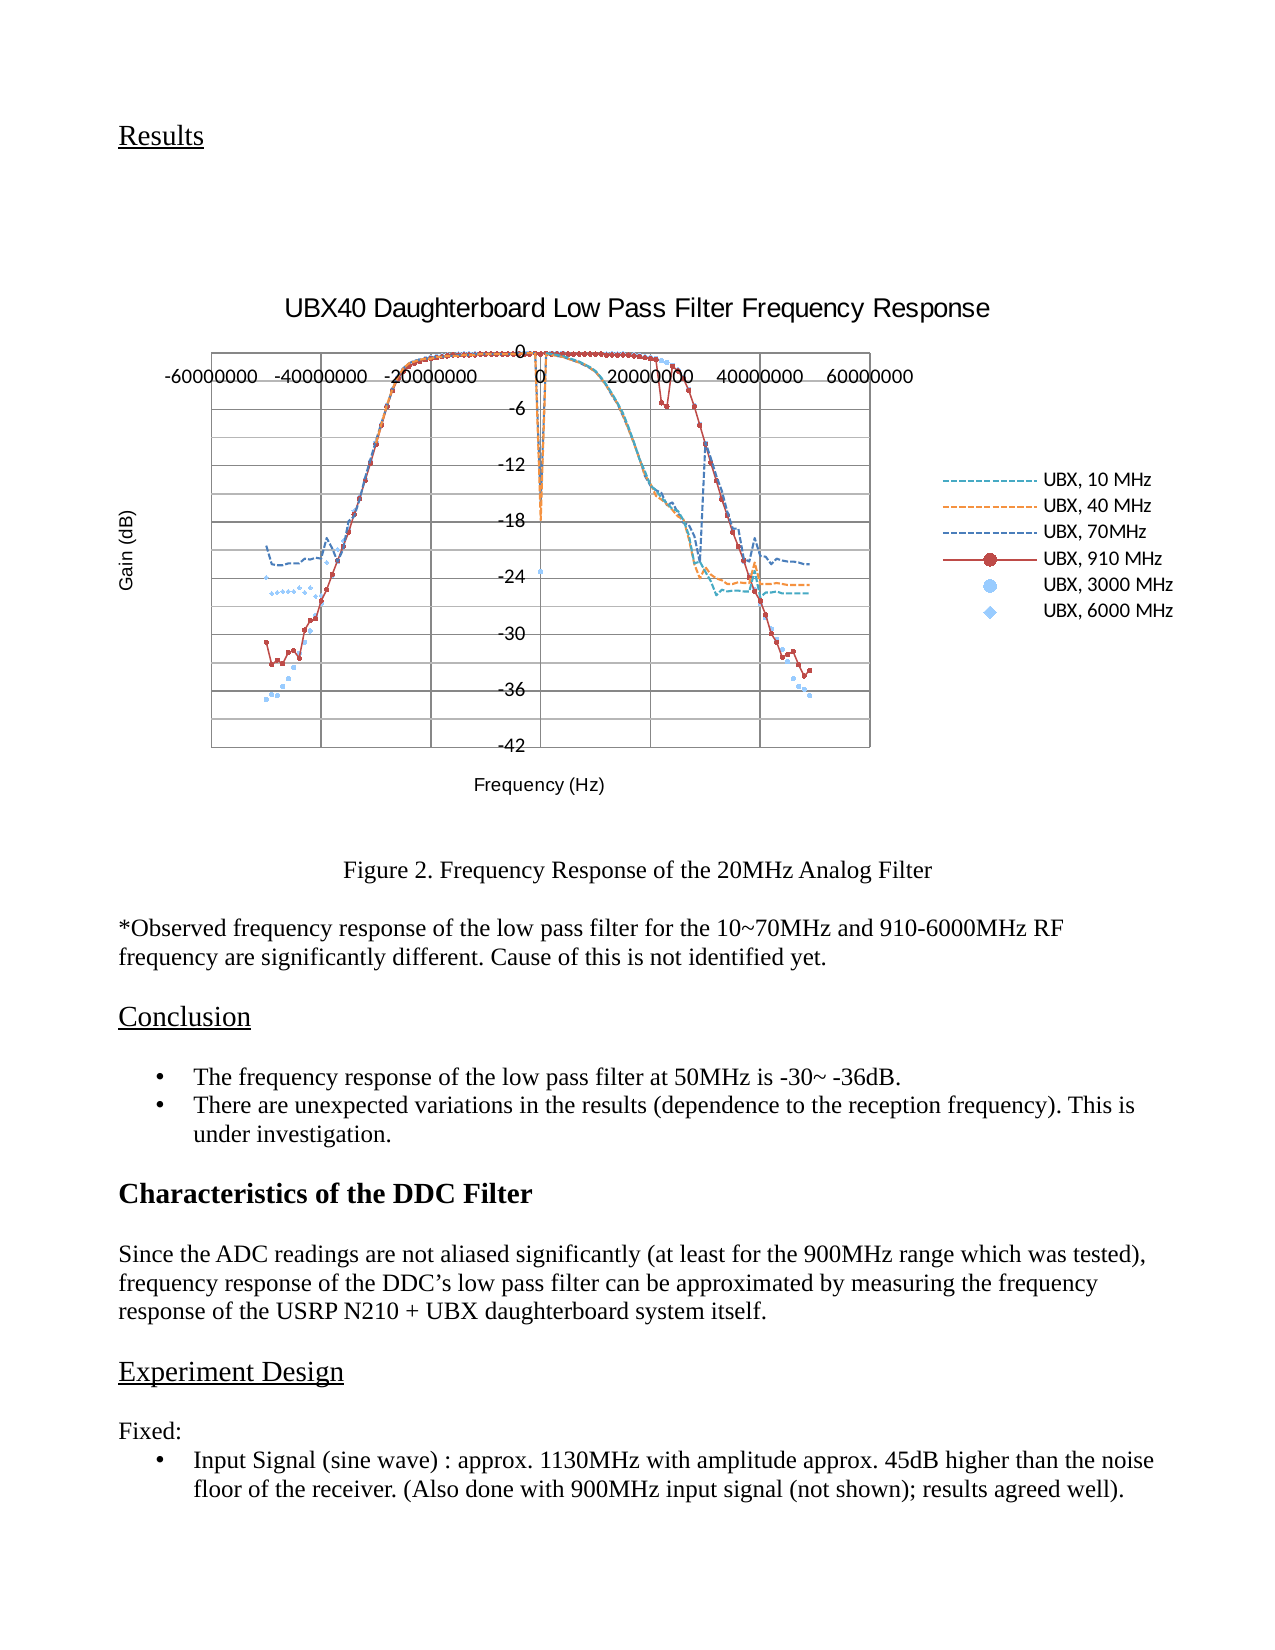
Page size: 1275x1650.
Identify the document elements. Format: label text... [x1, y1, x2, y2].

text Fixed: [118, 1416, 1157, 1445]
text Since the ADC readings are not aliased significantly (at least for the 900MHz range which was tested), frequency response of the DDC’s low pass filter can be approximated by measuring the frequency response of the USRP N210 + UBX daughterboard system itself. [118, 1239, 1157, 1325]
text Conclusion [118, 999, 1157, 1033]
text Characteristics of the DDC Filter [118, 1177, 1157, 1210]
list Input Signal (sine wave) : approx. 1130MHz with amplitude approx. 45dB higher than the noise floor of the receiver. (Also done with 900MHz input signal (not shown); results agreed well). [156, 1445, 1157, 1502]
list There are unexpected variations in the results (dependence to the reception frequency). This is under investigation. [156, 1090, 1157, 1148]
list The frequency response of the low pass filter at 50MHz is -30~ -36dB. [156, 1062, 1157, 1090]
text *Observed frequency response of the low pass filter for the 10~70MHz and 910-6000MHz RF frequency are significantly different. Cause of this is not identified yet. [118, 913, 1157, 971]
text Results [118, 118, 1157, 152]
text Experiment Design [118, 1354, 1157, 1387]
text Figure 2. Frequency Response of the 20MHz Analog Filter [118, 856, 1157, 884]
